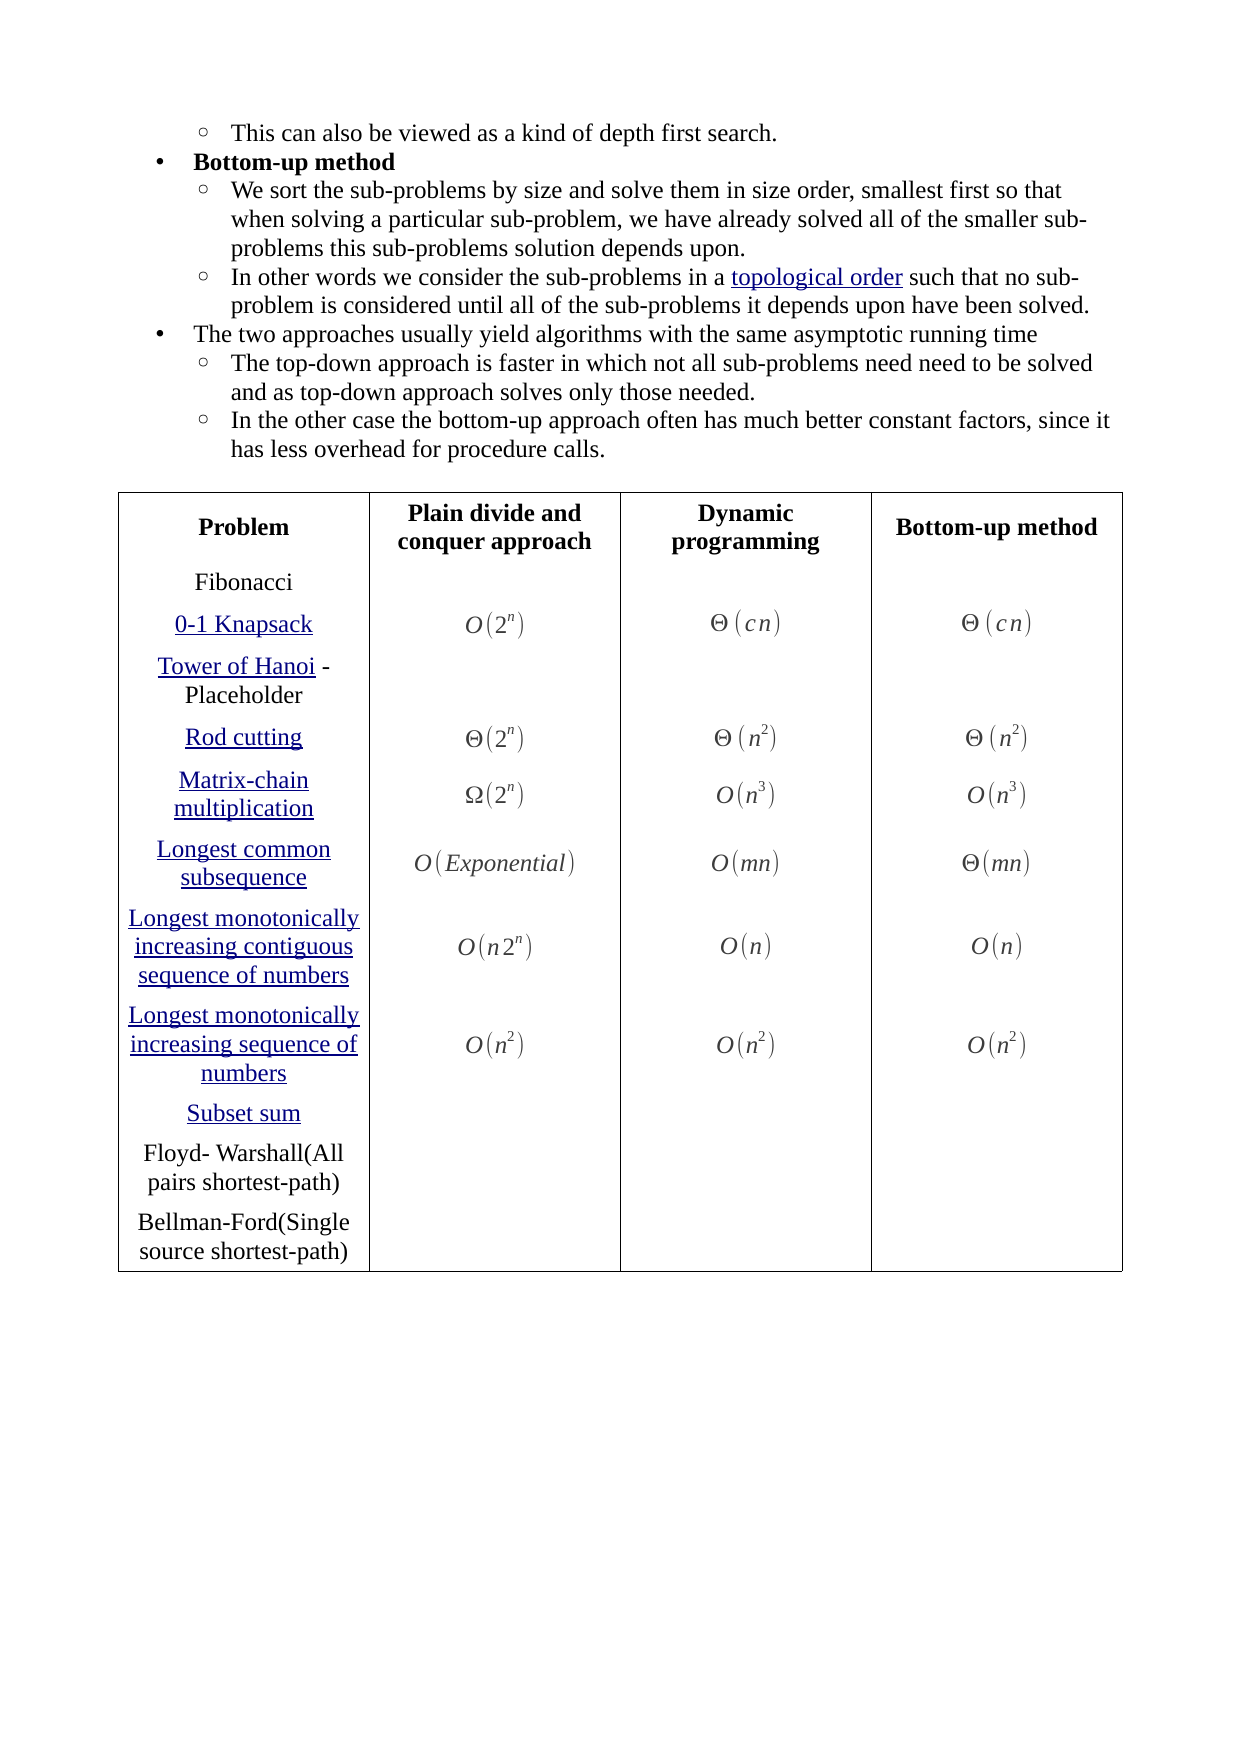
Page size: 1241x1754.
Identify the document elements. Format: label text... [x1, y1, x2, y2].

list This can also be viewed as a kind of depth first search. [193, 118, 1122, 147]
table_cell 0-1 Knapsack [119, 601, 369, 646]
table_cell Subset sum [119, 1093, 369, 1133]
table_cell [872, 1093, 1122, 1133]
table_cell Longest monotonically increasing contiguous sequence of numbers [119, 897, 369, 995]
table_cell Rod cutting [119, 715, 369, 759]
table_header Bottom-up method [872, 493, 1122, 561]
table_cell [370, 601, 620, 646]
table_cell [370, 897, 620, 995]
table_cell [621, 828, 871, 897]
list In other words we consider the sub-problems in a topological order such that no sub-problem is considered until all of the sub-problems it depends upon have been solved. [193, 262, 1122, 319]
table_cell [621, 601, 871, 646]
table_cell [370, 561, 620, 601]
table_cell Fibonacci [119, 561, 369, 601]
list We sort the sub-problems by size and solve them in size order, smallest first so that when solving a particular sub-problem, we have already solved all of the smaller sub-problems this sub-problems solution depends upon. [193, 176, 1122, 262]
table_cell [872, 646, 1122, 714]
table_cell [370, 715, 620, 759]
table_cell [370, 1202, 620, 1271]
table_cell [370, 646, 620, 714]
table_cell [872, 561, 1122, 601]
table_cell [872, 1133, 1122, 1202]
table_cell Tower of Hanoi - Placeholder [119, 646, 369, 714]
table_cell [872, 1202, 1122, 1271]
table_cell [621, 897, 871, 995]
table_cell [621, 759, 871, 828]
table_cell [872, 828, 1122, 897]
list In the other case the bottom-up approach often has much better constant factors, since it has less overhead for procedure calls. [193, 406, 1122, 463]
table_cell [370, 1133, 620, 1202]
table_cell Floyd- Warshall(All pairs shortest-path) [119, 1133, 369, 1202]
table_cell Bellman-Ford(Single source shortest-path) [119, 1202, 369, 1271]
table_cell [621, 995, 871, 1092]
table_cell [621, 1093, 871, 1133]
table_cell [370, 1093, 620, 1133]
table_header Problem [119, 493, 369, 561]
table_cell [621, 1202, 871, 1271]
table_cell [621, 646, 871, 714]
table_header Dynamic programming [621, 493, 871, 561]
table_cell [872, 715, 1122, 759]
list The top-down approach is faster in which not all sub-problems need need to be solved and as top-down approach solves only those needed. [193, 348, 1122, 406]
table_cell [621, 561, 871, 601]
table_cell [872, 995, 1122, 1092]
list The two approaches usually yield algorithms with the same asymptotic running time [156, 319, 1122, 348]
table_cell [370, 995, 620, 1092]
table_cell [621, 1133, 871, 1202]
table_cell [370, 828, 620, 897]
table_cell [872, 897, 1122, 995]
table_cell Longest common subsequence [119, 828, 369, 897]
table_cell Longest monotonically increasing sequence of numbers [119, 995, 369, 1092]
table_cell [872, 759, 1122, 828]
table_cell Matrix-chain multiplication [119, 759, 369, 828]
table_cell [370, 759, 620, 828]
table_header Plain divide and conquer approach [370, 493, 620, 561]
table_cell [621, 715, 871, 759]
list Bottom-up method [156, 147, 1122, 176]
table_cell [872, 601, 1122, 646]
